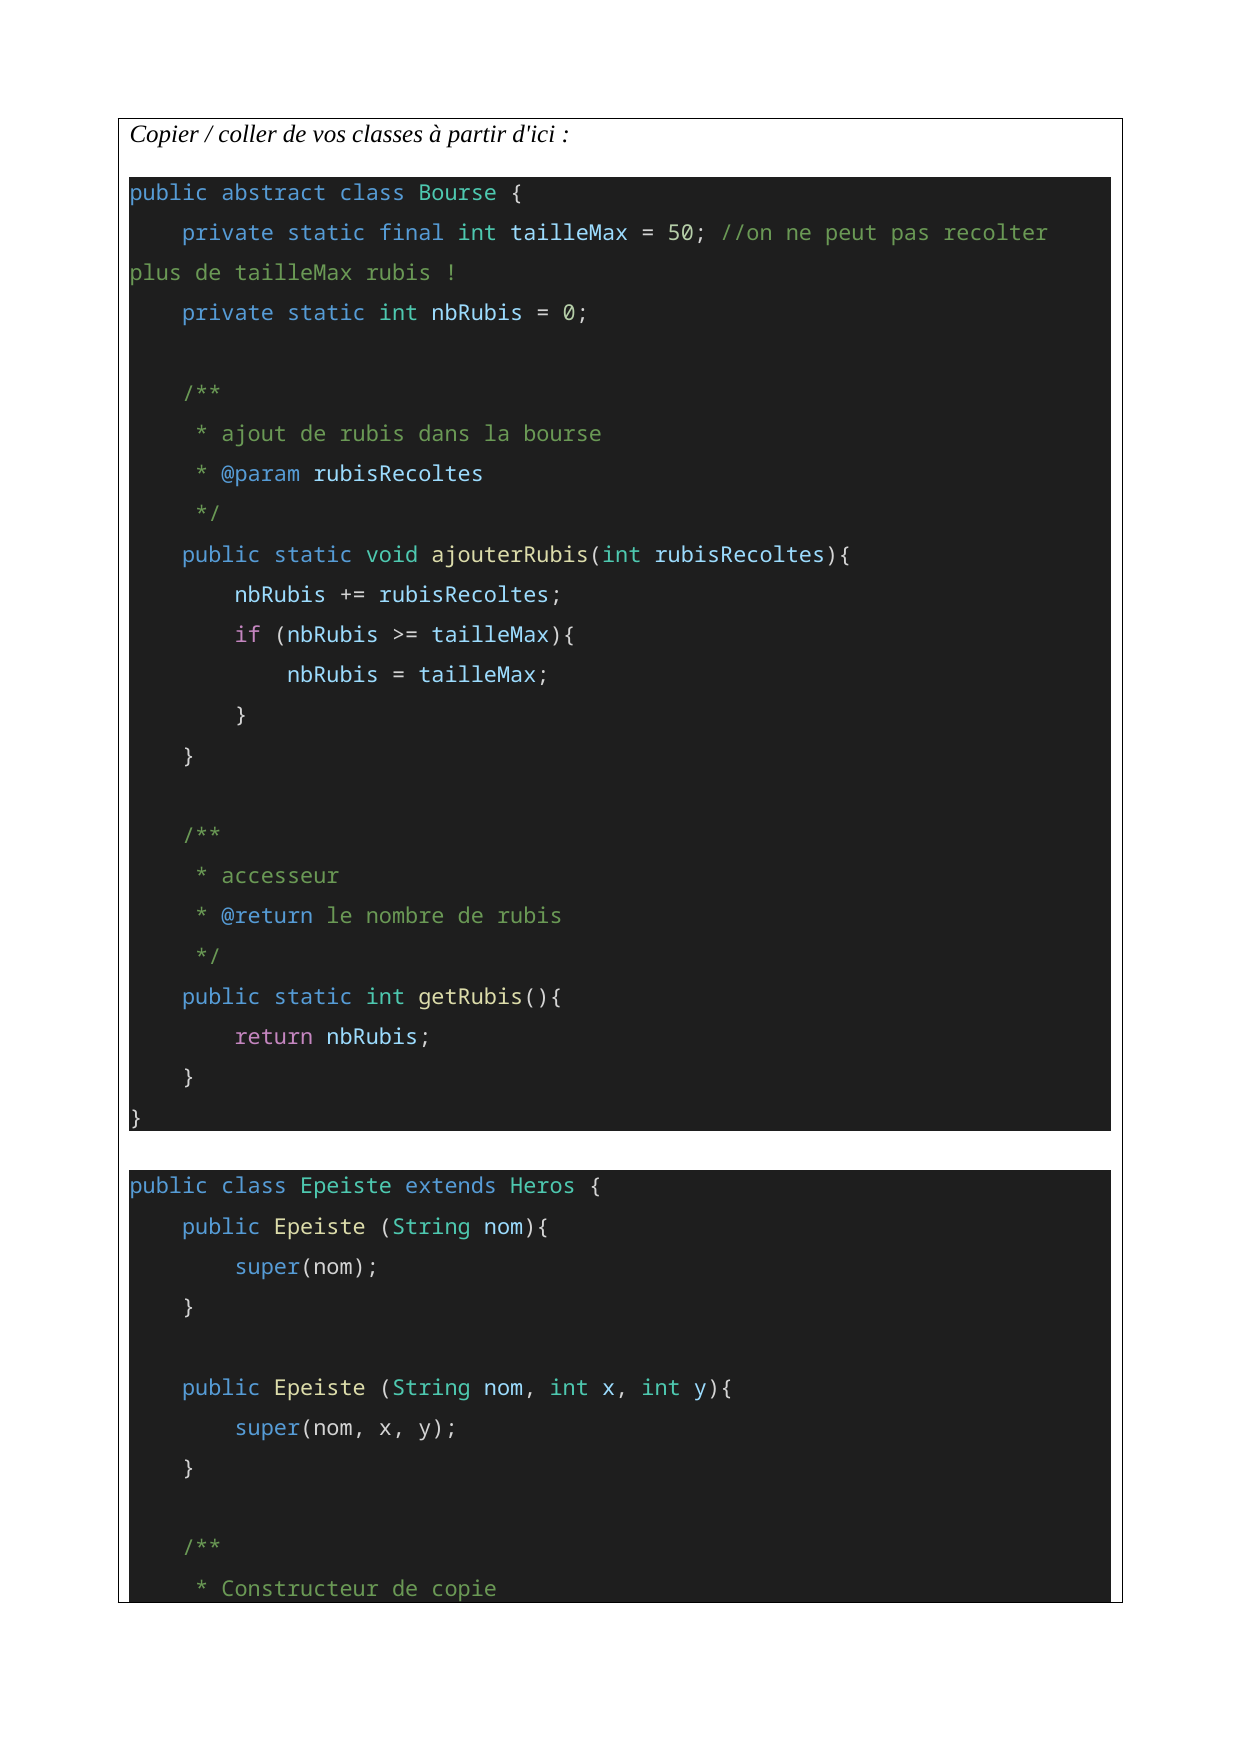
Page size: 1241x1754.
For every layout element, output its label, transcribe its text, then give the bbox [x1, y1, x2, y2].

table_header Copier / coller de vos classes à partir d'ici : public abstract class Bourse { private static final int tailleMax = 50; //on ne peut pas recolter plus de tailleMax rubis ! private static int nbRubis = 0; /** * ajout de rubis dans la bourse * @param rubisRecoltes */ public static void ajouterRubis(int rubisRecoltes){ nbRubis += rubisRecoltes; if (nbRubis >= tailleMax){ nbRubis = tailleMax; } } /** * accesseur * @return le nombre de rubis */ public static int getRubis(){ return nbRubis; } } public class Epeiste extends Heros { public Epeiste (String nom){ super(nom); } public Epeiste (String nom, int x, int y){ super(nom, x, y); } /** * Constructeur de copie */ public Epeiste(Heros h){ super(h); } /** * Les recompenses des epeistes sont des rubis si alea = 1, des coeurs si alea = 0. Le nombre * de recompenses gagnees depend du nombre d'ennemis battus. */ public void recompense(Ressource ennemi){ int alea = (int)(Math.random()*2); int qteEnnemis = ennemi.getQuantite(); if (qteEnnemis < 2){ if (alea == 0){ jaugeVie += 1; if (jaugeVie >= jaugeVieMax){ jaugeVie = jaugeVieMax;} System.out.println(nom+" a gagne 1 coeur."); } else { Bourse.ajouterRubis(5); System.out.println(nom+" a gagne 5 rubis."); } } else { if (qteEnnemis < 4){ if (alea == 0){ jaugeVie += 3; if (jaugeVie >= jaugeVieMax){ jaugeVie = jaugeVieMax;} System.out.println(nom+" a gagne 3 coeurs."); } else { Bourse.ajouterRubis(10); System.out.println(nom+" a gagne 10 rubis."); } } else { if (alea == 0){ jaugeVie += 5; if (jaugeVie >= jaugeVieMax){ jaugeVie = jaugeVieMax;} System.out.println(nom+" a gagne 5 coeurs."); } else { Bourse.ajouterRubis(15); System.out.println(nom+" a gagne 15 rubis."); } } } } /** * Informations sur l'Epeiste */ public String toString(){ return nom+", place en ("+x+","+y+") a "+jaugeVie+" points sur "+jaugeVieMax+" dans sa jauge de vie."; } } public abstract class Heros { protected final int jaugeVieMax = 10; protected int jaugeVie; protected String nom; protected int x; protected int y; /** * Position a (0,0) * @param nom */ protected Heros(String nom){ this.nom = nom; x = 0; y = 0; jaugeVie = jaugeVieMax; } /** * Position initialisee par l'utilisateur * @param nom * @param x * @param y */ protected Heros(String nom, int x, int y) { this(nom); this.x = x; this.y = y; jaugeVie = jaugeVieMax; } /** * Constructeur de copie */ protected Heros(Heros h){ nom = h.nom; x = h.x; y = h.y; jaugeVie = h.jaugeVie; } /** * * @param x * @param y * @return la distance (euclidienne) entre la case courante et celle de coordonnees (x,y) */ public double distance(int x,int y){ return Math.sqrt((x - this.x)*(x - this.x) + (y - this.y)*(y - this.y)); } /** * place le heros aux coordonnees (xnew,ynew) * @param xnew * @param ynew */ public void seDeplacer(int xnew,int ynew){ x = xnew; y = ynew; } /** * accesseur au nom du heros * @return le nom du heros */ public String getNom(){ return nom; } /** * accesseur a x * @return la ligne sur laquelle est le heros */ public int getX(){ return x; } /** * accesseur a y * @return la colonne sur laquelle est le heros */ public int getY(){ return y; } /** * accesseur a la jauge de vie du heros * @return la jauge de vie */ public int getJaugeVie(){ if (jaugeVie < 0){ jaugeVie = 0; } return jaugeVie; } /** * calcule la probabilite de reussir son attaque du premier coup * @param ennemi * @return la probabilite */ public double determinerProbaAttaqueReussie(Ressource ennemi){ double probaAttaqueReussie; int qteEnnemis = ennemi.getQuantite(); if (qteEnnemis < 2){ probaAttaqueReussie = 0.80; } else { if (qteEnnemis < 4){ probaAttaqueReussie = 0.70; } else { probaAttaqueReussie = 0.60; } } return probaAttaqueReussie; } /** * * @param ennemi * @return true si il reussit son attaque du premier coup, false sinon */ public boolean attaqueReussie(Ressource ennemi){ double proba = determinerProbaAttaqueReussie(ennemi); double alea = (Math.random()*100 + 1)/(double)100; if (alea < proba){ return true; } return false; } /** * dans le cas ou l'attaque n'est pas reussie du premier coup, le heros est blesse par l'ennemi * @param ennemi */ public void attaqueRatee(Ressource ennemi){ int qteEnnemis = ennemi.getQuantite(); if (qteEnnemis < 2){ jaugeVie -= 1; } else { if (qteEnnemis < 4){ jaugeVie -= 3; } else { jaugeVie -= 5; } } } /** * * @return la jauge magique (pour la classe Mage) */ public int getJaugeMag(){return 0;} /** * (pour Mage) * @param qteEnnemis */ public void degatsMag(int qteEnnemis){} public abstract void recompense(Ressource ennemi); public abstract String toString(); } public class Mage extends Heros { private final int jaugeMagMax = 8; public int jaugeMagie; public Mage(String nom){ super(nom); jaugeMagie = jaugeMagMax; } public Mage(String nom, int x, int y){ super(nom, x, y); } public int getJaugeMag(){ return jaugeMagie; } /** * un mage utilise ses pouvoirs pour se battre, sa * jauge de magie se reduit donc selon le nombre * d'adversaires qu'il a devant lui. Il n'utilise * que 1 de magie pour un ennemi, donc si il y en a n * devant lui, sa jauge magique sera reduite de n. * Cette methode est valable, qu'il ait reussi son attaque * ou non. * @param qteEnnemis */ public void degatsMag(int qteEnnemis){ jaugeMagie -= qteEnnemis; if (jaugeMagie <= 0){ jaugeMagie = 0; } } /** * si il n'a plus de magie dans sa jauge, les capacites du mage sont * grandement amoindries. * @param ennemi * @return la probalite de reussir son attaque */ public double determinerProbaAttaqueReussie(Ressource ennemi){ double probaAttaqueReussie; int qteEnnemis = ennemi.getQuantite(); if (jaugeMagie > 0){ if (qteEnnemis < 2){ probaAttaqueReussie = 0.80; } else { if (qteEnnemis < 4){ probaAttaqueReussie = 0.70; } else { probaAttaqueReussie = 0.60; } } } else { if (qteEnnemis < 2){ probaAttaqueReussie = 0.50; } else { if (qteEnnemis < 4){ probaAttaqueReussie = 0.40; } else { probaAttaqueReussie = 0.30; } } } return probaAttaqueReussie; } /** * si alea = 0, le mage gagne de la vie, si alea = 1, il gagne de la magie, et si alea = 2, il gagne des rubis. * Plus il y a d'ennemis sur la case, plus la recompense est grande. * @param m */ public void recompense(Ressource ennemi){ int alea = (int)(Math.random()*3); int qteEnnemis = ennemi.getQuantite(); if (qteEnnemis < 2){ if (alea == 0){ jaugeVie += 1; if (jaugeVie >= jaugeVieMax){ jaugeVie = jaugeVieMax;} System.out.println(nom+" a gagne 1 coeur."); } else { if (alea == 1){ jaugeMagie += 2; if (jaugeMagie >= jaugeMagMax){jaugeMagie = jaugeMagMax;} System.out.println(nom+" a gagne 2 bouteilles de magie."); } else { Bourse.ajouterRubis(5); System.out.println(nom+" a gagne 5 rubis."); } } } else { if (qteEnnemis < 4){ if (alea == 0){ jaugeVie += 3; if (jaugeVie >= jaugeVieMax){ jaugeVie = jaugeVieMax;} System.out.println(nom+" a gagne 3 coeurs."); } else { if (alea == 1){ jaugeMagie += 4; if (jaugeMagie >= jaugeMagMax){jaugeMagie = jaugeMagMax;} System.out.println(nom+" a gagne 4 bouteilles de magie."); } else { Bourse.ajouterRubis(10); System.out.println(nom+" a gagne 10 rubis."); } } } else { if (alea == 0){ jaugeVie += 5; if (jaugeVie >= jaugeVieMax){ jaugeVie = jaugeVieMax;} System.out.println(nom+" a gagne 5 coeurs."); } else { if (alea == 1){ jaugeMagie += 6; if (jaugeMagie >= jaugeMagMax){jaugeMagie = jaugeMagMax;} System.out.println(nom+" a gagne 6 bouteilles de magie."); } else { Bourse.ajouterRubis(15); System.out.println(nom+" a gagne 15 rubis."); } } } } } /** * Informations sur le Mage */ public String toString(){ return nom+", place en ("+x+","+y+") a "+jaugeVie+" points sur "+jaugeVieMax+" dans sa jauge de vie et "+jaugeMagie+" points sur "+jaugeMagMax+" dans sa jauge de magie."; } } public class Simulation { //creation des enfants private final Ressource colin = new Ressource("Enfant",1); private final Ressource iria = new Ressource("Enfant",1); private final Ressource balder = new Ressource("Enfant",1); private final Ressource fenir = new Ressource("Enfant",1); private final Ressource anais = new Ressource("Enfant",1); private Ressource[] enfantsKidnappes = {colin,iria,balder,fenir,anais}; //creation des ennemis private final Ressource bokoblin = new Ressource("Ennemi", 4); private final Ressource aeralfos = new Ressource("Ennemi", 3); private final Ressource bulblin = new Ressource("Ennemi", 5); private final Ressource darknut = new Ressource("Ennemi", 3); private final Ressource lezalfos = new Ressource("Ennemi", 2); private final Ressource skulltula = new Ressource("Ennemi",3); private final Ressource stalfos = new Ressource("Ennemi",2); private final Ressource gibdo = new Ressource("Ennemi",5); public Ressource[] ennemis = {bokoblin,aeralfos,bulblin,darknut,lezalfos,skulltula,stalfos,gibdo}; public Terrain foret; public Village toal = new Village(); public Heros[] heros; public int monstresElim = 0; public Simulation(){ foret = new Terrain(8,10); //genere 4 heros heros = new Heros[4]; heros[0] = new Epeiste("Link"); heros[1] = new Epeiste("Zelda"); heros[2] = new Mage("Midona"); heros[3] = new Mage("Machaon"); //positionne les ennemis et les enfants for (int i=0;i<ennemis.length;i++){ int x1 = (int)(Math.random()*foret.nbLignes); int y1 = (int)(Math.random()*foret.nbColonnes); foret.setCase(x1,y1,ennemis[i]); } for (int j=0;j<enfantsKidnappes.length;j++){ int x2 = (int)(Math.random()*foret.nbLignes); int y2 = (int)(Math.random()*foret.nbColonnes); while (! foret.caseEstVide(x2,y2)){ x2 = (int)(Math.random()*foret.nbLignes); y2 = (int)(Math.random()*foret.nbColonnes); } foret.setCase(x2,y2,enfantsKidnappes[j]); } } /** * Second constructeur de Simulation, ou l'utilisateur entre ses propres parametres dans TestSimulation * @param h */ public Simulation(Heros[] h,int lignesTerrain, int colonnesTerrain){ foret = new Terrain(lignesTerrain,colonnesTerrain); heros = h; for (int i=0;i<ennemis.length;i++){ int x1 = (int)(Math.random()*foret.nbLignes); int y1 = (int)(Math.random()*foret.nbColonnes); foret.setCase(x1,y1,ennemis[i]); } for (int j=0;j<enfantsKidnappes.length;j++){ int x2 = (int)(Math.random()*foret.nbLignes); int y2 = (int)(Math.random()*foret.nbColonnes); while (! foret.caseEstVide(x2,y2)){ x2 = (int)(Math.random()*foret.nbLignes); y2 = (int)(Math.random()*foret.nbColonnes); } foret.setCase(x2,y2,enfantsKidnappes[j]); } } /** * * @param h * @return une Ressource de type ennemi si il y en a un autour ou dans la * case du heros, null sinon. */ public Ressource ennemiAutour(Heros h){ for (int i=0;i<ennemis.length;i++){ int xEnn = ennemis[i].getX(); int yEnn = ennemis[i].getY(); if (h.distance(xEnn,yEnn) <= Math.sqrt(2) && xEnn != -1 && yEnn != -1){ return ennemis[i]; } } return null; } /** * * @param h * @return une Ressource de type enfant si il y en a un autour ou dans la * case du heros, null sinon. */ public Ressource enfantAutour(Heros h){ for (int i=0;i<enfantsKidnappes.length;i++){ int xEnf = enfantsKidnappes[i].getX(); int yEnf = enfantsKidnappes[i].getY(); if (h.distance(xEnf,yEnf) <= Math.sqrt(2) && xEnf != -1 && yEnf != -1){ return enfantsKidnappes[i]; } } return null; } /** * Pour chaque heros, on parcourt le terrain * en cherchant si il y un enfant en priorite, ou un * ennemi autour de sa case (ou dans la case-meme). * Si c'est le cas, il se deplace a la case de * l'enfant et le sauve (l'enfant est alors ramene * au Village), ou a la case de l'ennemi qu'il attaque. * Si l'attaque reussit du premier coup, il recoit une recompense. Sinon, * il s'en sort blesse. Il continue ensuite d'explorer la * foret. * * Si un heros n'est plus en etat de combattre, ses coordonnees * sont fixees a (-1,-1). */ public void combatUnHeros(Heros h){ if (h.getJaugeVie() > 0){ // si le heros est toujours en etat de combattre Ressource monstre = ennemiAutour(h); Ressource enfant = enfantAutour(h); if (enfant != null){ // cas ou il y a un enfant autour de lui System.out.println("Il y a un enfant pres de "+h.getNom()); int xEnf = enfant.getX(); int yEnf = enfant.getY(); h.seDeplacer(xEnf, yEnf); toal.ajouterEnfant(); enfant.initialisePosition(); Ressource enfantSauve = foret.videCase(xEnf, yEnf); } else { if (monstre != null){ // cas ou il y a un ennemi autour de lui System.out.println("Il y a un ennemi pres de "+h.getNom()); int xEnn = monstre.getX(); int yEnn = monstre.getY(); h.seDeplacer(xEnn, yEnn); if (h.attaqueReussie(monstre)){ // cas ou il elimine l'ennemi en un seul coup System.out.println(h.getNom()+" a reussi son attaque du premier coup"); h.recompense(monstre); } else { // cas ou il est attaque en retour h.attaqueRatee(monstre); System.out.println(h.getNom()+" est blesse"); } monstresElim++; monstre.initialisePosition(); Ressource monstreSupp = foret.videCase(xEnn,yEnn); h.degatsMag(monstre.getQuantite()); } else { // cas ou il n'y a rien, il cherche dans une autre zone de la foret int xnew = (int)(Math.random()*foret.nbLignes); int ynew = (int)(Math.random()*foret.nbColonnes); System.out.println(h.getNom()+" ne voit rien aux alentours"); h.seDeplacer(xnew,ynew); } } if (h.getJaugeVie() <= 0){ // si la jauge de vie est vide apres la bataille h.seDeplacer(-1,-1); System.out.println(h.getNom()+" n'a plus assez de coeurs"); } } else { System.out.println(h.getNom()+" est hors combat");} } /** * Le schema de combatUnHeros est reproduit au plus 20 fois pour chaque heros : on entre dans * une boucle qui ne s'arrete que si tous les enfants ont ete * sauves, ou si un certain nombre d'iterations a ete atteint. * Si ce nombre d'iterations est depasse et que tous les enfants n'ont pas ete recuperes, ca signifie que les * monstres ont eu le temps de s'echapper avec les enfants et que la bataille est * perdue. */ public void deroulementBataille(){ int nbIteMax = 15; // on leur accorde 15 iterations (a defaut de savoir programmer un chonometre!) int nbIterations = 0; foret.affiche(); System.out.println("Positions initiales des heros :"); for (int i=0;i<heros.length;i++){ System.out.println(heros[i].getNom()+" : ("+heros[i].getX()+","+heros[i].getY()+")"); } System.out.println("------------------------------------------------"); System.out.println("Debut de la bataille :\n"); while (toal.getNbEnf() < enfantsKidnappes.length && nbIterations < nbIteMax){ nbIterations++; System.out.println("Iteration no "+nbIterations); for (int i=0;i<heros.length;i++){ //on s'occupe de chaque heros combatUnHeros(heros[i]); System.out.println(heros[i].toString()+"\n");; } foret.affiche(); } System.out.println("------------------------------------------------"); } /** * Resume de la bataille : informations sur le nombre d'enfants * sauves, d'ennemis elimines et de rubis recoltes, ainsi que sur la sante des heros. */ public void compteRenduBataille(){ System.out.println("Compte rendu de la bataille :\n"); System.out.println(monstresElim+" ennemis sur "+ennemis.length+" ont ete vaincus.\n"); System.out.println(toal.getNbEnf()+" enfants sur "+enfantsKidnappes.length+" sont rentres chez eux."); if (toal.getNbEnf() < enfantsKidnappes.length){ if (monstresElim < ennemis.length){ System.out.println("Tous les enfants n'ont pas pu etre secourus...\n"); } else { System.out.println("Tous les ennemis ont ete vaincus, les enfants sont hors de danger. Bravo les heros !"); } } else { System.out.println("Tous les enfants ont ete sauves par les heros !\n"); } System.out.println("Contenu de la bourse des heros : "+Bourse.getRubis()+"\n"); System.out.println("Etat des heros : "); for (int i=0;i<heros.length;i++){ System.out.println(heros[i].toString()); } } } public class TestSimulation { public static void main(String[]args){ /*Simulation S1 = new Simulation(); S1.deroulementBataille(); S1.compteRenduBataille();*/ //en utilisant le constructeur d'Epeistes par copie Heros zora1 = new Epeiste("zora",0,9); Heros zora2 = new Epeiste(zora1); Heros zora3 = new Epeiste(zora1); Heros zora4 = new Epeiste(zora1); Heros[] heros = {zora1,zora2,zora3,zora4}; Ressource monstre1 = new Ressource("monstre",3); Ressource monstre2 = new Ressource("monstre",2); Ressource monstre3 = new Ressource("monstre",5); Ressource monstre4 = new Ressource("monstre",1); Ressource monstre5 = new Ressource("monstre",4); Ressource[] ennemis = {monstre1,monstre2,monstre3,monstre4,monstre5}; Ressource kidA = new Ressource("enfant",1); Ressource kidB = new Ressource("enfant",1); Ressource kidC = new Ressource("enfant",1); Ressource[] kids = {kidA,kidB,kidC}; Simulation S2 = new Simulation(heros, 5, 6); S2.deroulementBataille(); S2.compteRenduBataille(); } } [119, 119, 1122, 1602]
